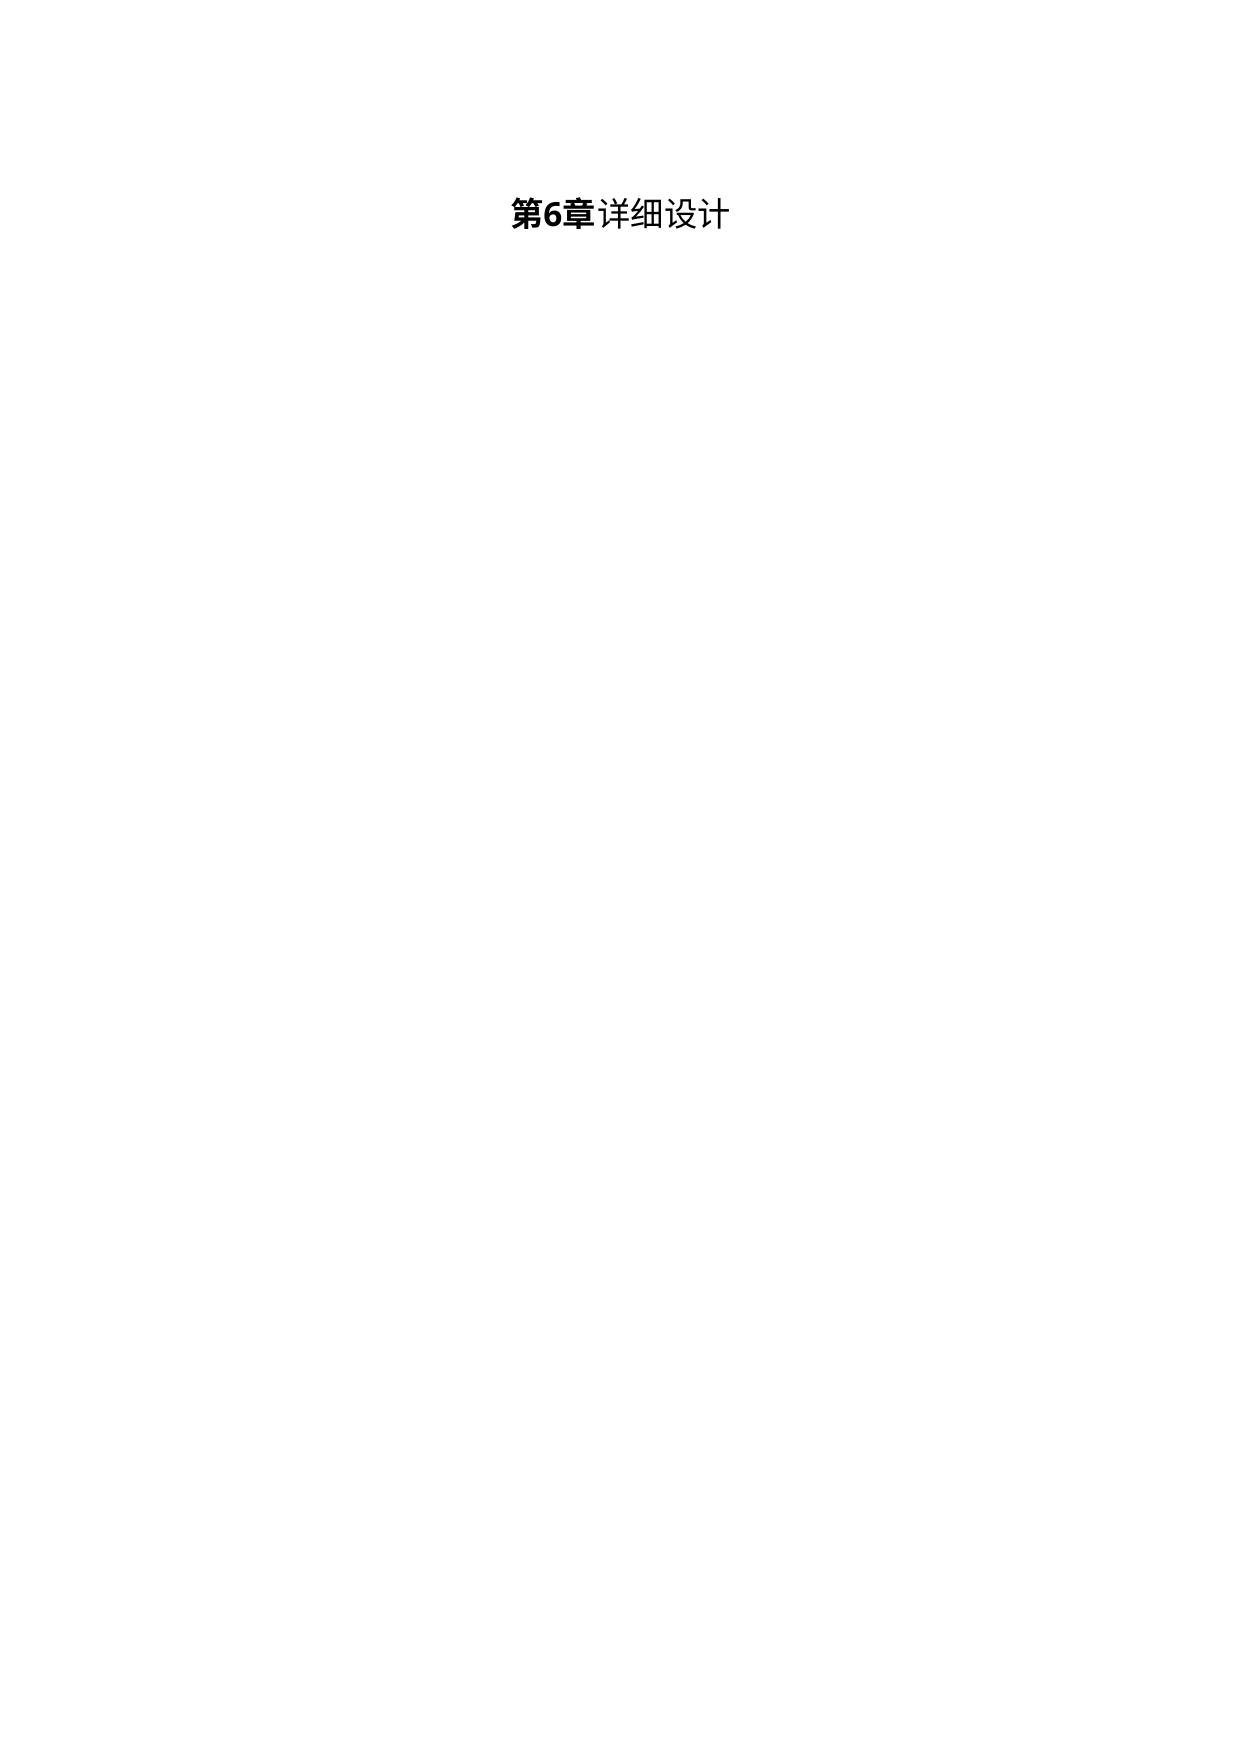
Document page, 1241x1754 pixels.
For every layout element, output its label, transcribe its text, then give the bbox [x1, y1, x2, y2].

subtitle 详细设计 [118, 188, 1122, 236]
